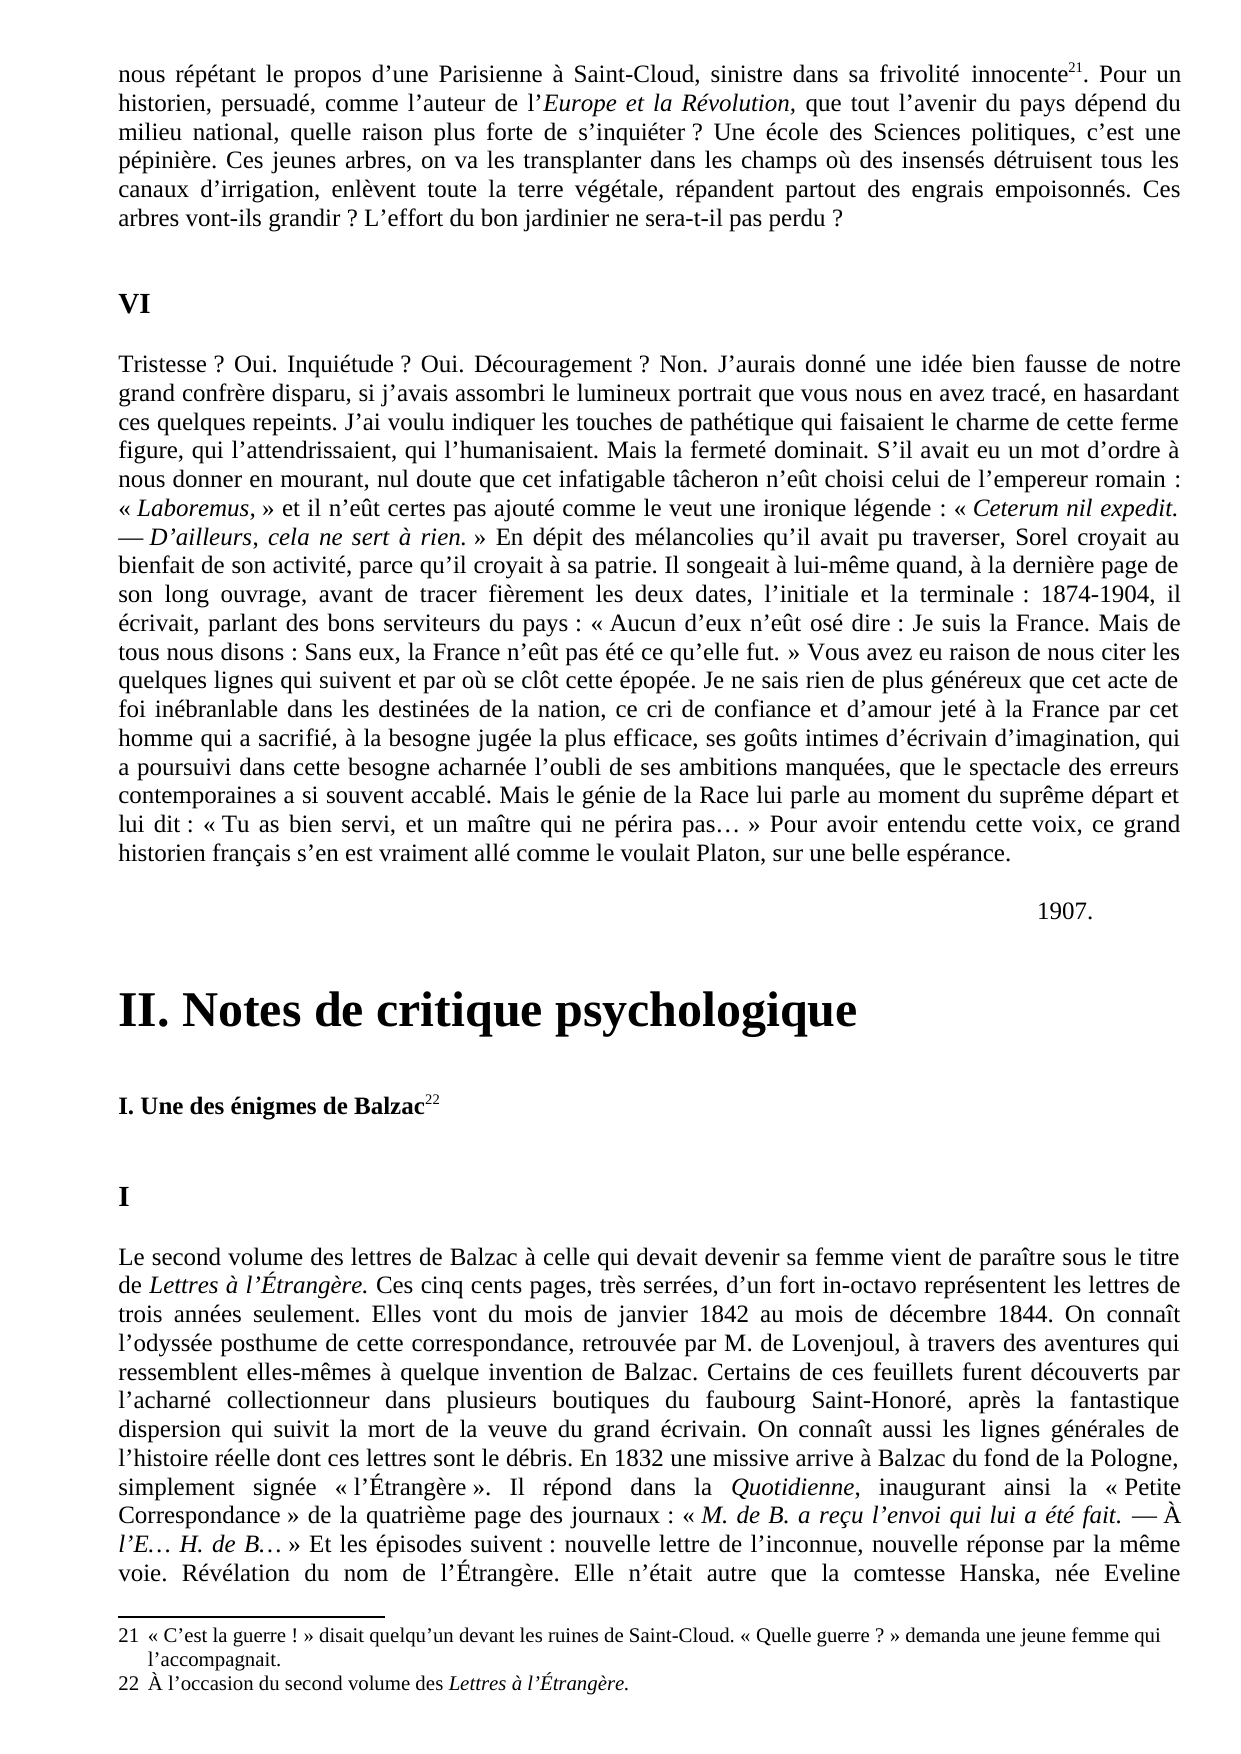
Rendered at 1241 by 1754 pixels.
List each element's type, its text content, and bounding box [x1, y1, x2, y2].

subtitle I. Une des énigmes de Balzac [118, 1091, 1181, 1120]
subtitle II. Notes de critique psychologique [118, 979, 1181, 1037]
subtitle VI [118, 286, 1181, 319]
text Tristesse ? Oui. Inquiétude ? Oui. Découragement ? Non. J’aurais donné une idée bien fausse de notre grand confrère disparu, si j’avais assombri le lumineux portrait que vous nous en avez tracé, en hasardant ces quelques repeints. J’ai voulu indiquer les touches de pathétique qui faisaient le charme de cette ferme figure, qui l’attendrissaient, qui l’humanisaient. Mais la fermeté dominait. S’il avait eu un mot d’ordre à nous donner en mourant, nul doute que cet infatigable tâcheron n’eût choisi celui de l’empereur romain : « Laboremus, » et il n’eût certes pas ajouté comme le veut une ironique légende : « Ceterum nil expedit. — D’ailleurs, cela ne sert à rien. » En dépit des mélancolies qu’il avait pu traverser, Sorel croyait au bienfait de son activité, parce qu’il croyait à sa patrie. Il songeait à lui-même quand, à la dernière page de son long ouvrage, avant de tracer fièrement les deux dates, l’initiale et la terminale : 1874-1904, il écrivait, parlant des bons serviteurs du pays : « Aucun d’eux n’eût osé dire : Je suis la France. Mais de tous nous disons : Sans eux, la France n’eût pas été ce qu’elle fut. » Vous avez eu raison de nous citer les quelques lignes qui suivent et par où se clôt cette épopée. Je ne sais rien de plus généreux que cet acte de foi inébranlable dans les destinées de la nation, ce cri de confiance et d’amour jeté à la France par cet homme qui a sacrifié, à la besogne jugée la plus efficace, ses goûts intimes d’écrivain d’imagination, qui a poursuivi dans cette besogne acharnée l’oubli de ses ambitions manquées, que le spectacle des erreurs contemporaines a si souvent accablé. Mais le génie de la Race lui parle au moment du suprême départ et lui dit : « Tu as bien servi, et un maître qui ne périra pas… » Pour avoir entendu cette voix, ce grand historien français s’en est vraiment allé comme le voulait Platon, sur une belle espérance. [118, 349, 1181, 867]
subtitle I [118, 1179, 1181, 1212]
text « C’est la guerre ! » disait quelqu’un devant les ruines de Saint-Cloud. « Quelle guerre ? » demanda une jeune femme qui l’accompagnait. [118, 1623, 1181, 1671]
text À l’occasion du second volume des Lettres à l’Étrangère. [118, 1671, 1181, 1695]
text 1907. [118, 896, 1181, 925]
text Le second volume des lettres de Balzac à celle qui devait devenir sa femme vient de paraître sous le titre de Lettres à l’Étrangère. Ces cinq cents pages, très serrées, d’un fort in-octavo représentent les lettres de trois années seulement. Elles vont du mois de janvier 1842 au mois de décembre 1844. On connaît l’odyssée posthume de cette correspondance, retrouvée par M. de Lovenjoul, à travers des aventures qui ressemblent elles-mêmes à quelque invention de Balzac. Certains de ces feuillets furent découverts par l’acharné collectionneur dans plusieurs boutiques du faubourg Saint-Honoré, après la fantastique dispersion qui suivit la mort de la veuve du grand écrivain. On connaît aussi les lignes générales de l’histoire réelle dont ces lettres sont le débris. En 1832 une missive arrive à Balzac du fond de la Pologne, simplement signée « l’Étrangère ». Il répond dans la Quotidienne, inaugurant ainsi la « Petite Correspondance » de la quatrième page des journaux : « M. de B. a reçu l’envoi qui lui a été fait. — À l’E… H. de B… » Et les épisodes suivent : nouvelle lettre de l’inconnue, nouvelle réponse par la même voie. Révélation du nom de l’Étrangère. Elle n’était autre que la comtesse Hanska, née Eveline [118, 1242, 1181, 1587]
text nous répétant le propos d’une Parisienne à Saint-Cloud, sinistre dans sa frivolité innocente. Pour un historien, persuadé, comme l’auteur de l’Europe et la Révolution, que tout l’avenir du pays dépend du milieu national, quelle raison plus forte de s’inquiéter ? Une école des Sciences politiques, c’est une pépinière. Ces jeunes arbres, on va les transplanter dans les champs où des insensés détruisent tous les canaux d’irrigation, enlèvent toute la terre végétale, répandent partout des engrais empoisonnés. Ces arbres vont-ils grandir ? L’effort du bon jardinier ne sera-t-il pas perdu ? [118, 59, 1181, 232]
